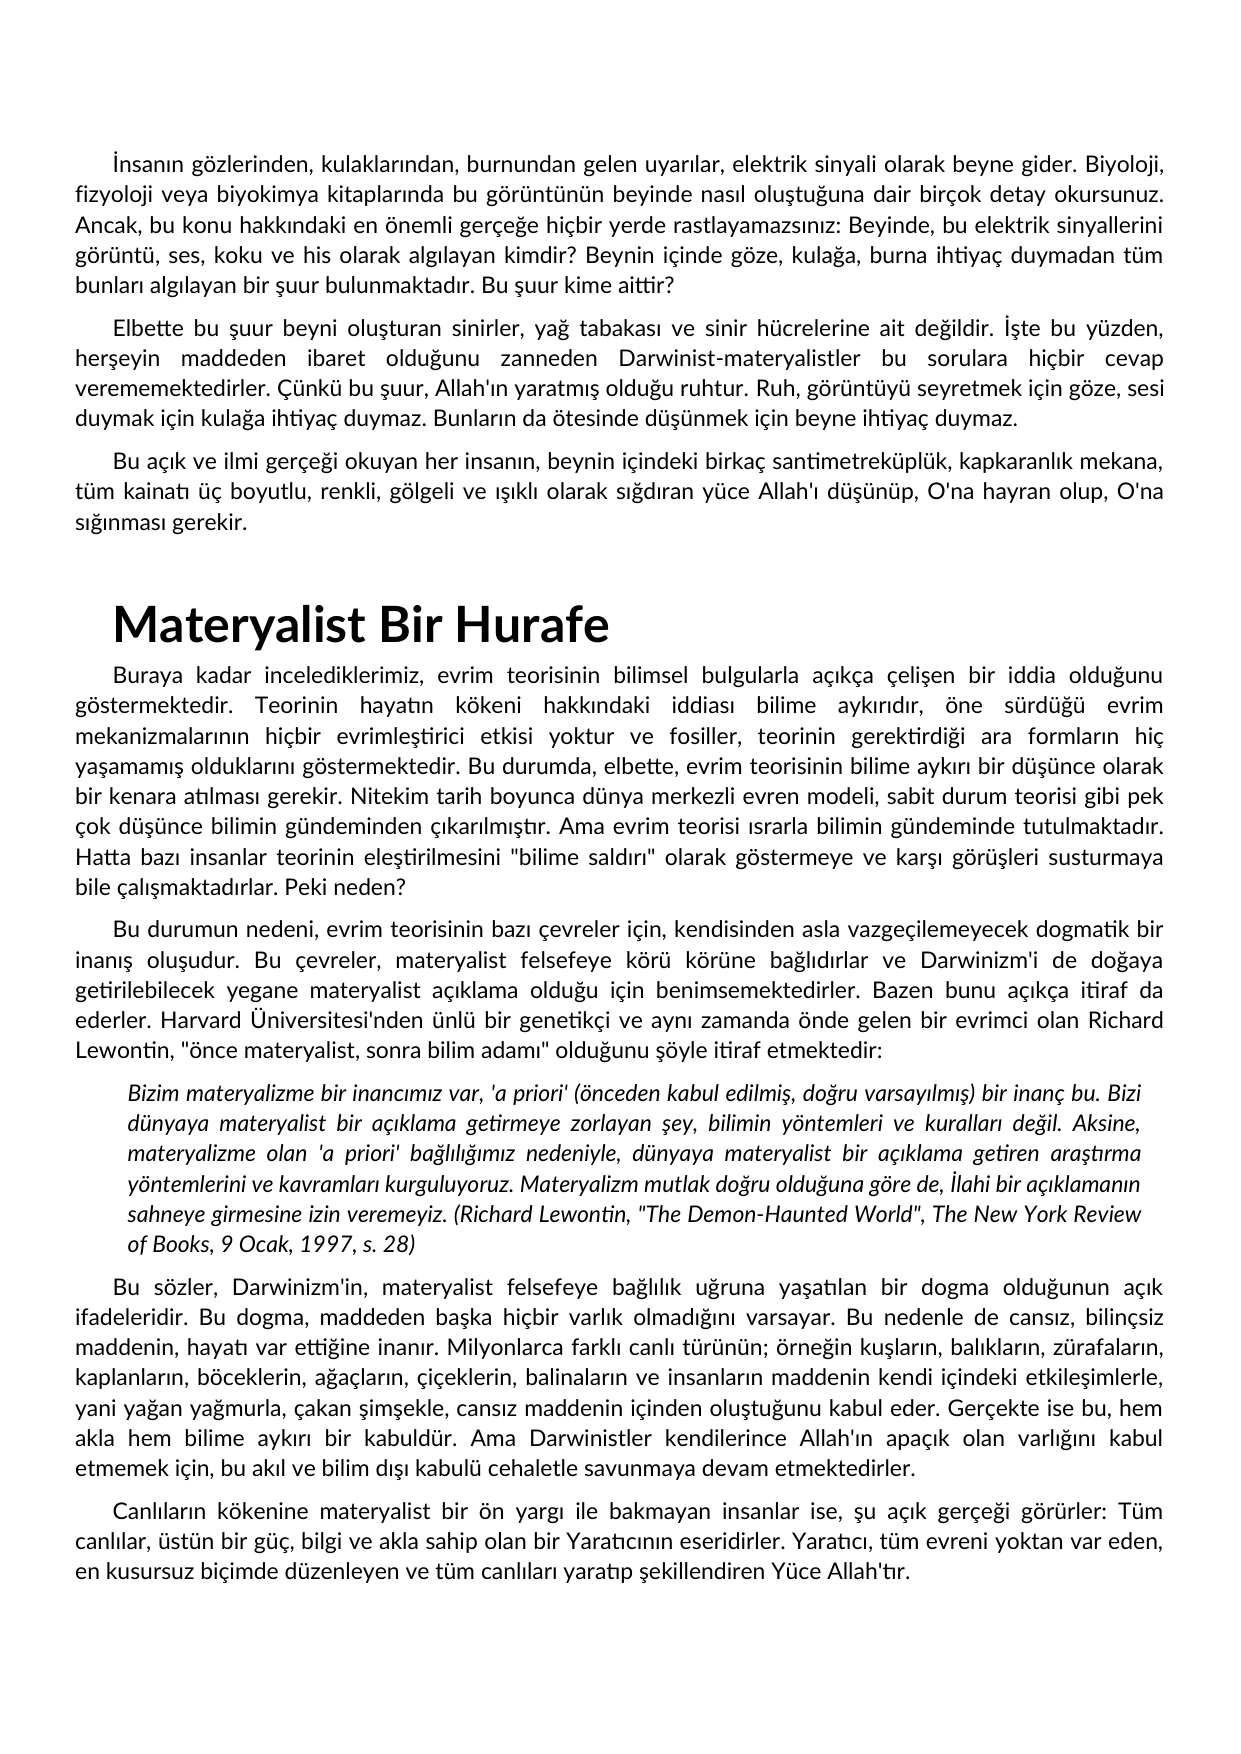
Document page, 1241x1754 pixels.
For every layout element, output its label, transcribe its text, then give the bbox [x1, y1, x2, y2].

text Buraya kadar incelediklerimiz, evrim teorisinin bilimsel bulgularla açıkça çelişen bir iddia olduğunu göstermektedir. Teorinin hayatın kökeni hakkındaki iddiası bilime aykırıdır, öne sürdüğü evrim mekanizmalarının hiçbir evrimleştirici etkisi yoktur ve fosiller, teorinin gerektirdiği ara formların hiç yaşamamış olduklarını göstermektedir. Bu durumda, elbette, evrim teorisinin bilime aykırı bir düşünce olarak bir kenara atılması gerekir. Nitekim tarih boyunca dünya merkezli evren modeli, sabit durum teorisi gibi pek çok düşünce bilimin gündeminden çıkarılmıştır. Ama evrim teorisi ısrarla bilimin gündeminde tutulmaktadır. Hatta bazı insanlar teorinin eleştirilmesini "bilime saldırı" olarak göstermeye ve karşı görüşleri susturmaya bile çalışmaktadırlar. Peki neden? [75, 661, 1165, 900]
text Elbette bu şuur beyni oluşturan sinirler, yağ tabakası ve sinir hücrelerine ait değildir. İşte bu yüzden, herşeyin maddeden ibaret olduğunu zanneden Darwinist-materyalistler bu sorulara hiçbir cevap verememektedirler. Çünkü bu şuur, Allah'ın yaratmış olduğu ruhtur. Ruh, görüntüyü seyretmek için göze, sesi duymak için kulağa ihtiyaç duymaz. Bunların da ötesinde düşünmek için beyne ihtiyaç duymaz. [75, 313, 1165, 432]
text Bu açık ve ilmi gerçeği okuyan her insanın, beynin içindeki birkaç santimetreküplük, kapkaranlık mekana, tüm kainatı üç boyutlu, renkli, gölgeli ve ışıklı olarak sığdıran yüce Allah'ı düşünüp, O'na hayran olup, O'na sığınması gerekir. [75, 447, 1165, 535]
text İnsanın gözlerinden, kulaklarından, burnundan gelen uyarılar, elektrik sinyali olarak beyne gider. Biyoloji, fizyoloji veya biyokimya kitaplarında bu görüntünün beyinde nasıl oluştuğuna dair birçok detay okursunuz. Ancak, bu konu hakkındaki en önemli gerçeğe hiçbir yerde rastlayamazsınız: Beyinde, bu elektrik sinyallerini görüntü, ses, koku ve his olarak algılayan kimdir? Beynin içinde göze, kulağa, burna ihtiyaç duymadan tüm bunları algılayan bir şuur bulunmaktadır. Bu şuur kime aittir? [75, 150, 1165, 298]
text Canlıların kökenine materyalist bir ön yargı ile bakmayan insanlar ise, şu açık gerçeği görürler: Tüm canlılar, üstün bir güç, bilgi ve akla sahip olan bir Yaratıcının eseridirler. Yaratıcı, tüm evreni yoktan var eden, en kusursuz biçimde düzenleyen ve tüm canlıları yaratıp şekillendiren Yüce Allah'tır. [75, 1496, 1165, 1584]
text Bu durumun nedeni, evrim teorisinin bazı çevreler için, kendisinden asla vazgeçilemeyecek dogmatik bir inanış oluşudur. Bu çevreler, materyalist felsefeye körü körüne bağlıdırlar ve Darwinizm'i de doğaya getirilebilecek yegane materyalist açıklama olduğu için benimsemektedirler. Bazen bunu açıkça itiraf da ederler. Harvard Üniversitesi'nden ünlü bir genetikçi ve aynı zamanda önde gelen bir evrimci olan Richard Lewontin, "önce materyalist, sonra bilim adamı" olduğunu şöyle itiraf etmektedir: [75, 915, 1165, 1063]
text Bizim materyalizme bir inancımız var, 'a priori' (önceden kabul edilmiş, doğru varsayılmış) bir inanç bu. Bizi dünyaya materyalist bir açıklama getirmeye zorlayan şey, bilimin yöntemleri ve kuralları değil. Aksine, materyalizme olan 'a priori' bağlılığımız nedeniyle, dünyaya materyalist bir açıklama getiren araştırma yöntemlerini ve kavramları kurguluyoruz. Materyalizm mutlak doğru olduğuna göre de, İlahi bir açıklamanın sahneye girmesine izin veremeyiz. (Richard Lewontin, "The Demon-Haunted World", The New York Review of Books, 9 Ocak, 1997, s. 28) [127, 1079, 1143, 1257]
text Bu sözler, Darwinizm'in, materyalist felsefeye bağlılık uğruna yaşatılan bir dogma olduğunun açık ifadeleridir. Bu dogma, maddeden başka hiçbir varlık olmadığını varsayar. Bu nedenle de cansız, bilinçsiz maddenin, hayatı var ettiğine inanır. Milyonlarca farklı canlı türünün; örneğin kuşların, balıkların, zürafaların, kaplanların, böceklerin, ağaçların, çiçeklerin, balinaların ve insanların maddenin kendi içindeki etkileşimlerle, yani yağan yağmurla, çakan şimşekle, cansız maddenin içinden oluştuğunu kabul eder. Gerçekte ise bu, hem akla hem bilime aykırı bir kabuldür. Ama Darwinistler kendilerince Allah'ın apaçık olan varlığını kabul etmemek için, bu akıl ve bilim dışı kabulü cehaletle savunmaya devam etmektedirler. [75, 1272, 1165, 1481]
subtitle Materyalist Bir Hurafe [112, 593, 1165, 653]
